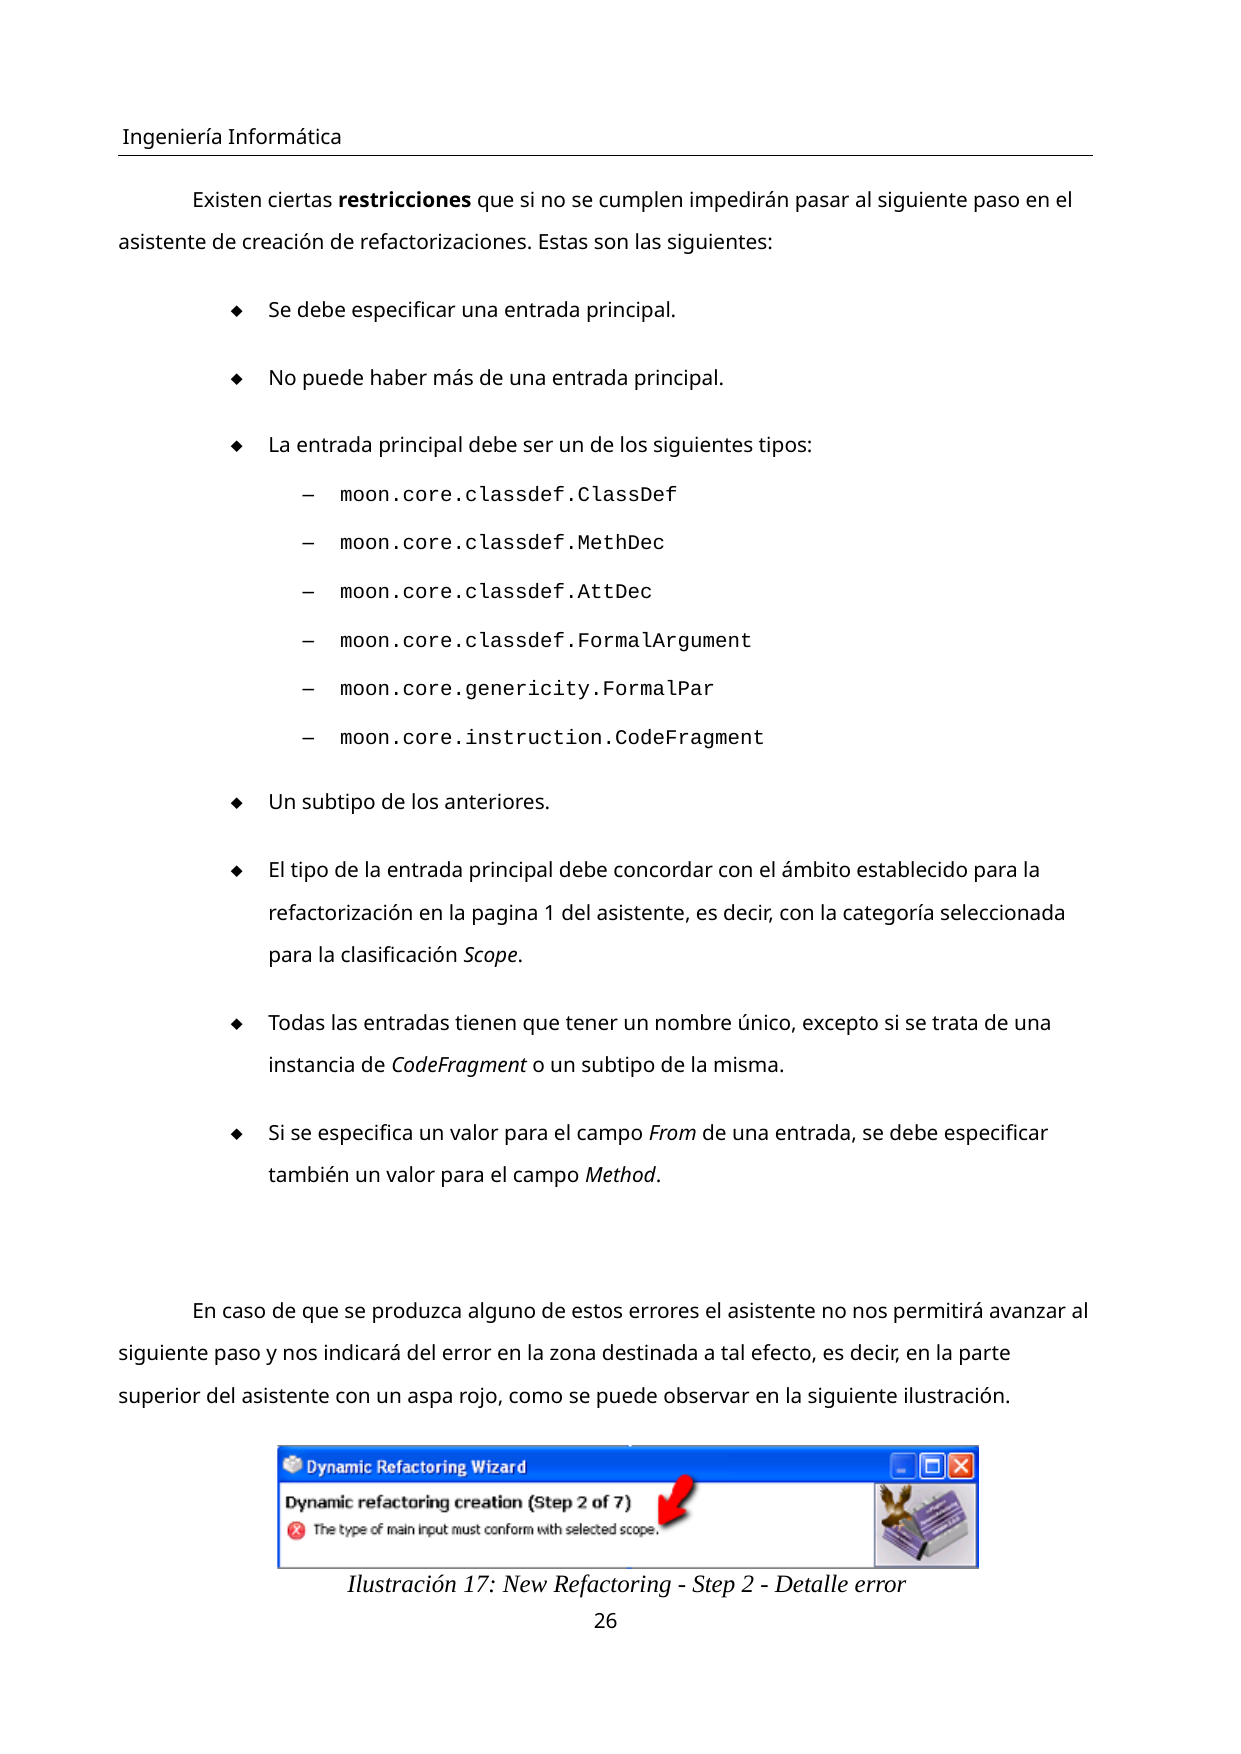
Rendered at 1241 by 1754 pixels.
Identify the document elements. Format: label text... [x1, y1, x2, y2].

list moon.core.classdef.ClassDef [302, 484, 1093, 507]
list moon.core.classdef.FormalArgument [302, 630, 1093, 653]
list Si se especifica un valor para el campo From de una entrada, se debe especificar también un valor para el campo Method. [231, 1118, 1093, 1189]
list La entrada principal debe ser un de los siguientes tipos: [231, 430, 1093, 459]
text Ilustración 17: New Refactoring - Step 2 - Detalle error [277, 1569, 979, 1597]
picture [277, 1445, 979, 1569]
list El tipo de la entrada principal debe concordar con el ámbito establecido para la refactorización en la pagina 1 del asistente, es decir, con la categoría seleccionada para la clasificación Scope. [231, 855, 1093, 969]
text En caso de que se produzca alguno de estos errores el asistente no nos permitirá avanzar al siguiente paso y nos indicará del error en la zona destinada a tal efecto, es decir, en la parte superior del asistente con un aspa rojo, como se puede observar en la siguiente ilustración. [118, 1296, 1093, 1409]
list Todas las entradas tienen que tener un nombre único, excepto si se trata de una instancia de CodeFragment o un subtipo de la misma. [231, 1008, 1093, 1079]
list moon.core.instruction.CodeFragment [302, 727, 1093, 751]
text Existen ciertas restricciones que si no se cumplen impedirán pasar al siguiente paso en el asistente de creación de refactorizaciones. Estas son las siguientes: [118, 185, 1093, 256]
list No puede haber más de una entrada principal. [231, 363, 1093, 391]
list Un subtipo de los anteriores. [231, 787, 1093, 816]
list moon.core.genericity.FormalPar [302, 678, 1093, 702]
list moon.core.classdef.MethDec [302, 532, 1093, 556]
list Se debe especificar una entrada principal. [231, 295, 1093, 323]
list moon.core.classdef.AttDec [302, 581, 1093, 605]
